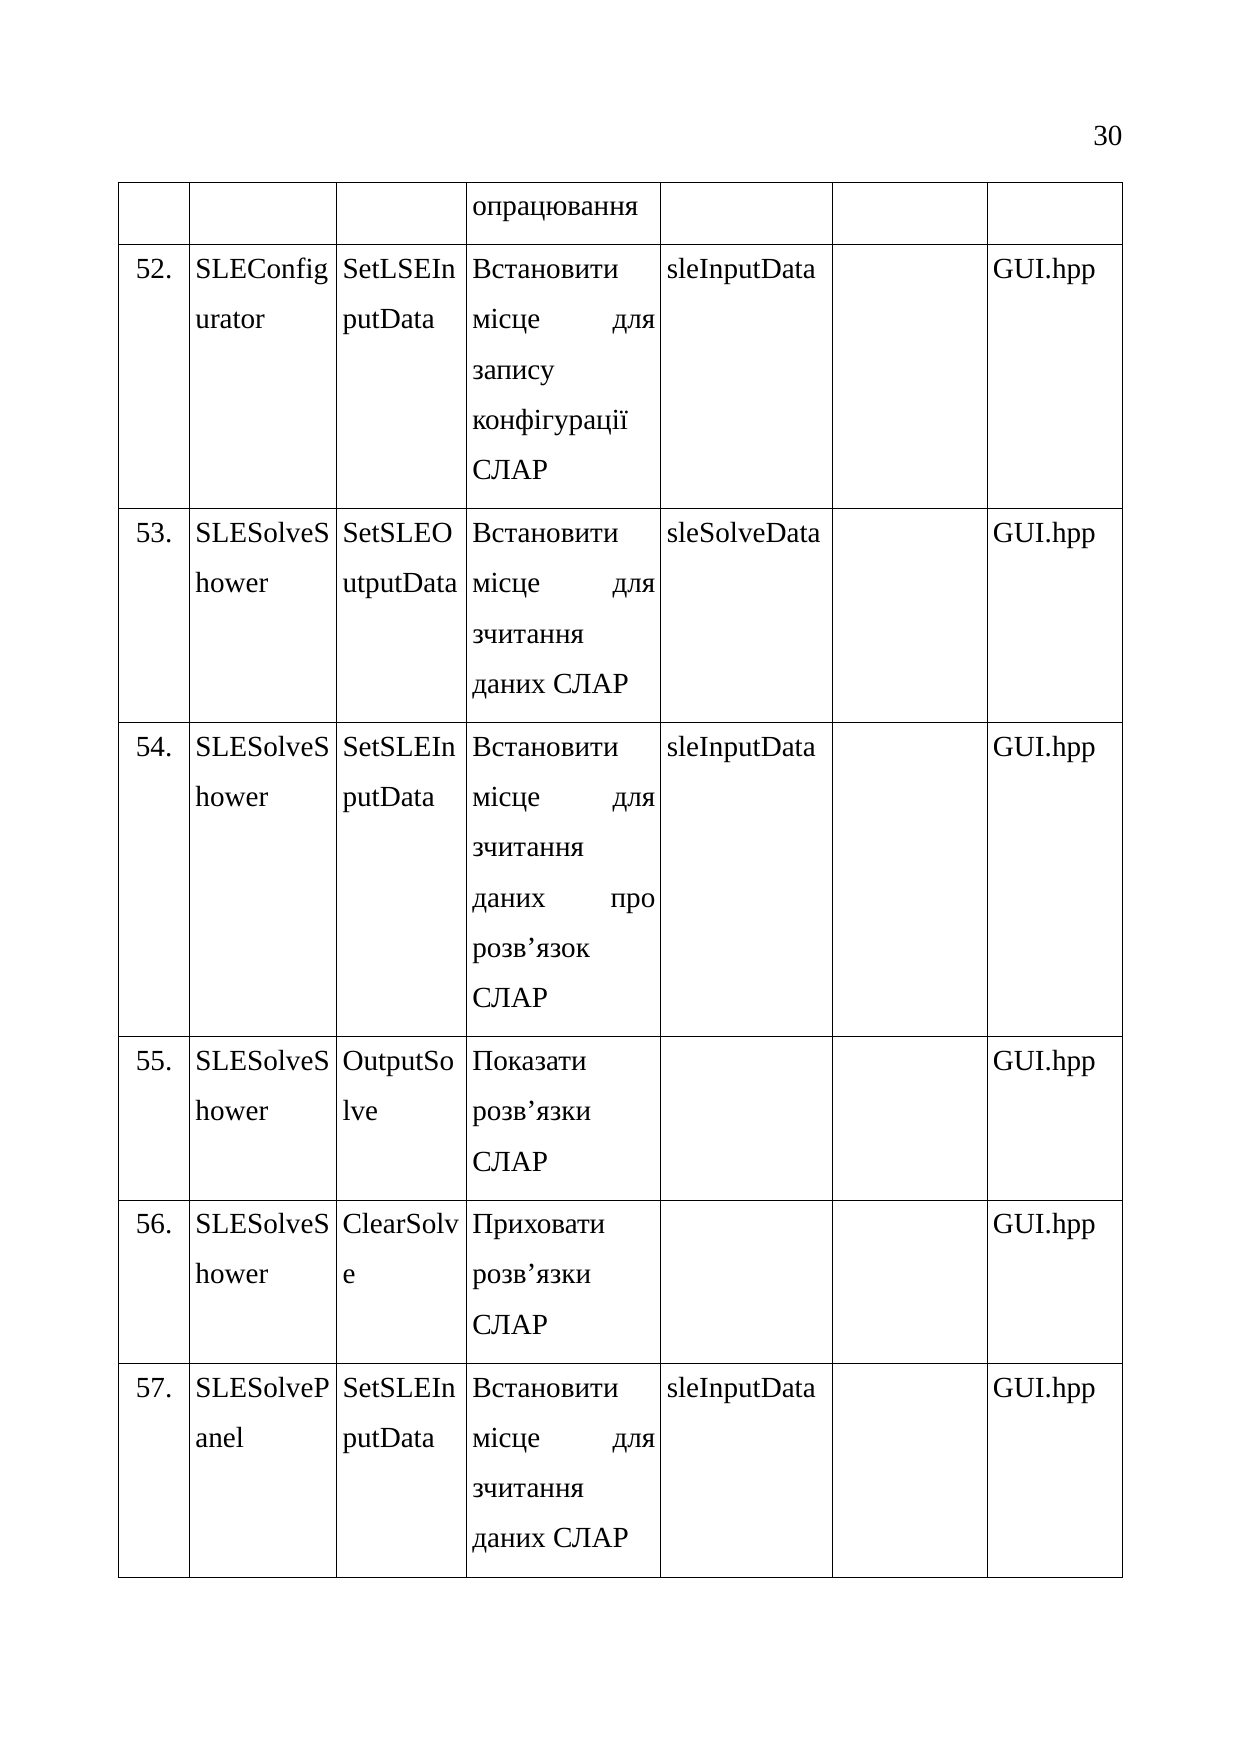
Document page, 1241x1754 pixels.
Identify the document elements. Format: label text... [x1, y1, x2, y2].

table_cell sleSolveData [661, 509, 832, 722]
table_cell GUI.hpp [988, 245, 1122, 508]
table_cell Показати розв’язки СЛАР [467, 1037, 660, 1199]
table_cell [833, 1037, 987, 1199]
table_cell SetSLEOutputData [337, 509, 466, 722]
table_cell GUI.hpp [988, 723, 1122, 1036]
table_cell SLEConfigurator [190, 245, 336, 508]
table_cell опрацювання [467, 183, 660, 244]
table_cell sleInputData [661, 1364, 832, 1577]
table_cell ClearSolve [337, 1201, 466, 1363]
table_cell [833, 183, 987, 244]
table_cell SLESolveShower [190, 1201, 336, 1363]
table_cell SLESolveShower [190, 723, 336, 1036]
table_cell [661, 183, 832, 244]
table_cell SLESolvePanel [190, 1364, 336, 1577]
table_cell [833, 245, 987, 508]
table_cell [190, 183, 336, 244]
table_cell [337, 183, 466, 244]
table_cell sleInputData [661, 723, 832, 1036]
table_cell SetLSEInputData [337, 245, 466, 508]
table_cell [988, 183, 1122, 244]
table_cell OutputSolve [337, 1037, 466, 1199]
table_cell Встановити місце для зчитання даних СЛАР [467, 509, 660, 722]
table_cell Приховати розв’язки СЛАР [467, 1201, 660, 1363]
table_cell [833, 1364, 987, 1577]
table_cell SetSLEInputData [337, 723, 466, 1036]
table_cell [661, 1201, 832, 1363]
table_cell GUI.hpp [988, 1364, 1122, 1577]
table_cell SetSLEInputData [337, 1364, 466, 1577]
table_cell [833, 1201, 987, 1363]
table_cell 54. [119, 723, 189, 1036]
table_cell 55. [119, 1037, 189, 1199]
table_cell SLESolveShower [190, 1037, 336, 1199]
table_cell GUI.hpp [988, 1037, 1122, 1199]
table_cell SLESolveShower [190, 509, 336, 722]
table_cell Встановити місце для зчитання даних СЛАР [467, 1364, 660, 1577]
table_cell Встановити місце для запису конфігурації СЛАР [467, 245, 660, 508]
table_cell [833, 509, 987, 722]
table_cell 53. [119, 509, 189, 722]
table_cell GUI.hpp [988, 509, 1122, 722]
table_cell sleInputData [661, 245, 832, 508]
table_cell 57. [119, 1364, 189, 1577]
table_cell [119, 183, 189, 244]
table_cell GUI.hpp [988, 1201, 1122, 1363]
table_cell 52. [119, 245, 189, 508]
table_cell [833, 723, 987, 1036]
table_cell 56. [119, 1201, 189, 1363]
table_cell Встановити місце для зчитання даних про розв’язок СЛАР [467, 723, 660, 1036]
table_cell [661, 1037, 832, 1199]
